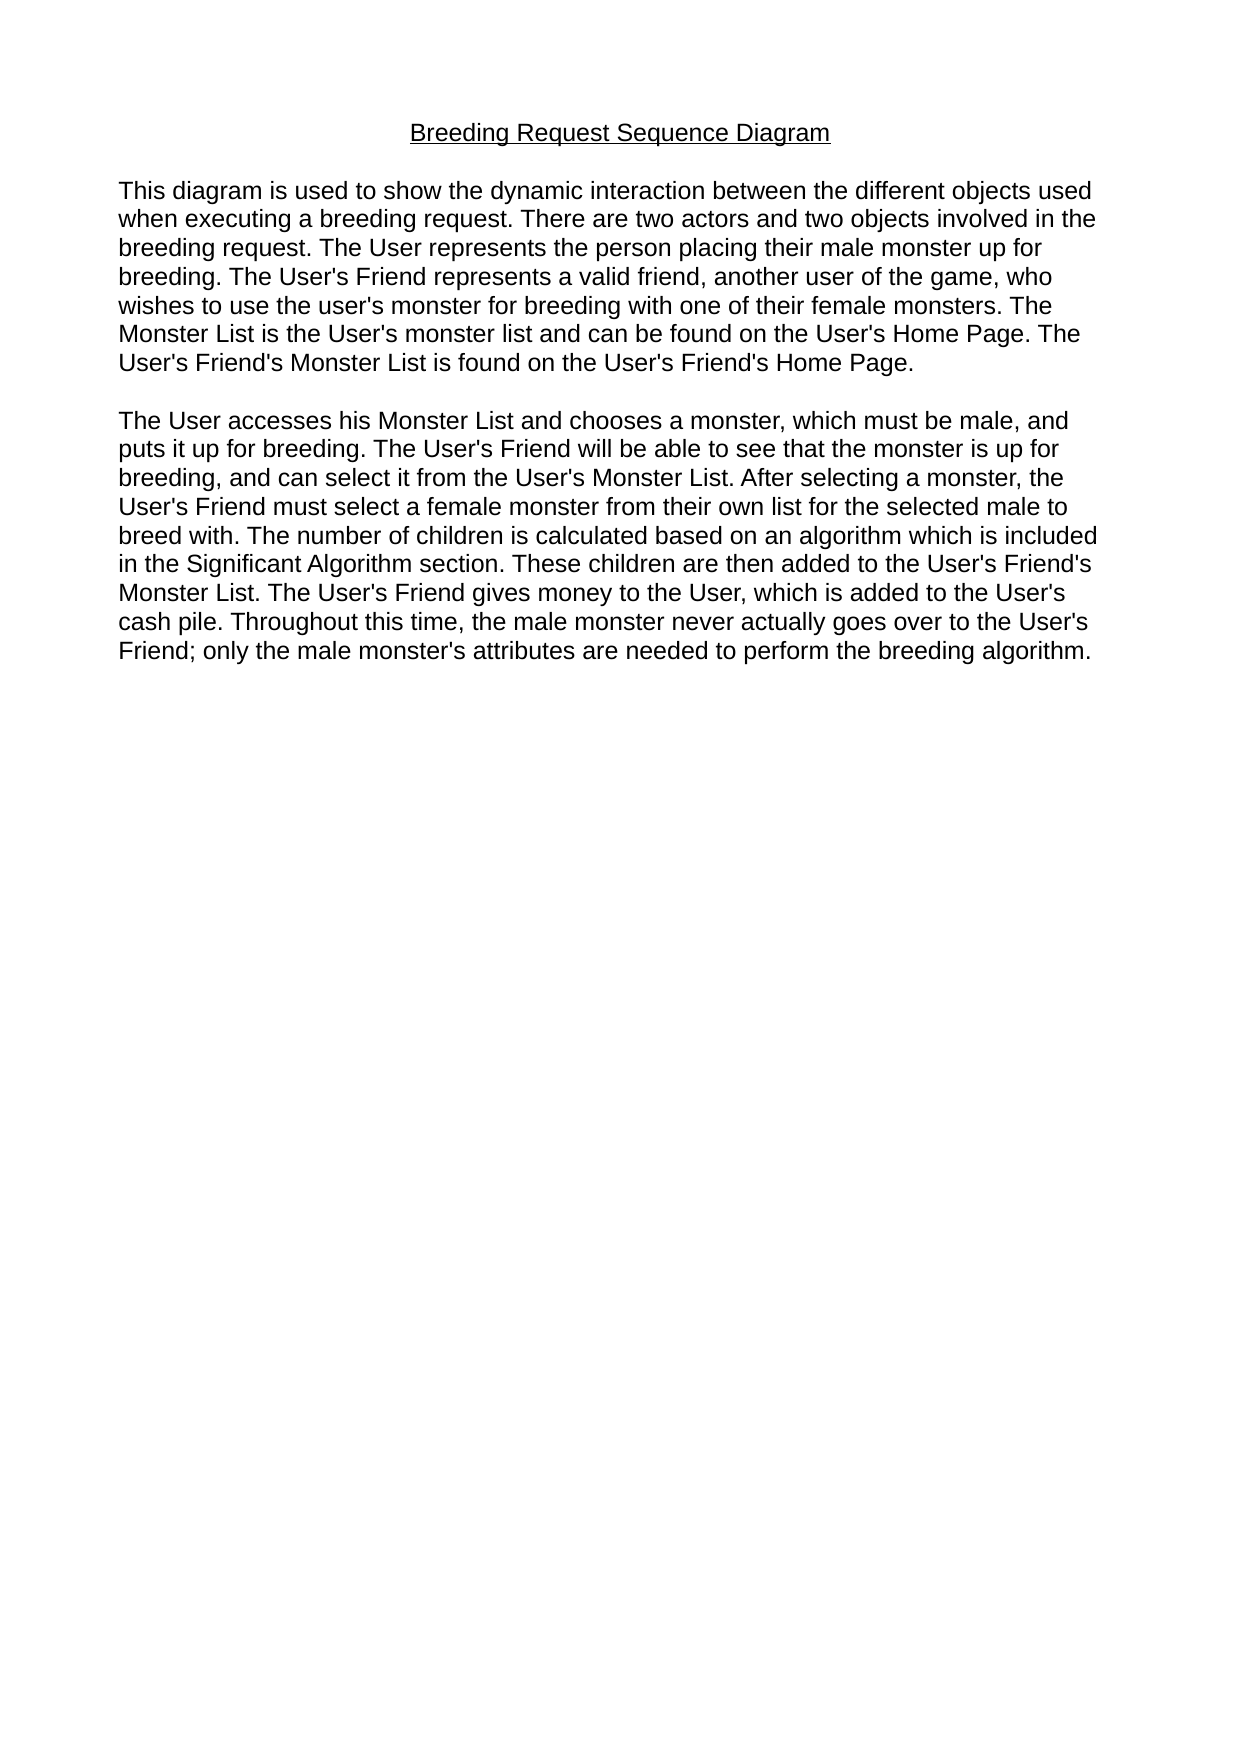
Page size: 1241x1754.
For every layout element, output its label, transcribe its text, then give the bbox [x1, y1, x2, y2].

text The User accesses his Monster List and chooses a monster, which must be male, and puts it up for breeding. The User's Friend will be able to see that the monster is up for breeding, and can select it from the User's Monster List. After selecting a monster, the User's Friend must select a female monster from their own list for the selected male to breed with. The number of children is calculated based on an algorithm which is included in the Significant Algorithm section. These children are then added to the User's Friend's Monster List. The User's Friend gives money to the User, which is added to the User's cash pile. Throughout this time, the male monster never actually goes over to the User's Friend; only the male monster's attributes are needed to perform the breeding algorithm. [118, 406, 1122, 664]
text Breeding Request Sequence Diagram [118, 118, 1122, 147]
text This diagram is used to show the dynamic interaction between the different objects used when executing a breeding request. There are two actors and two objects involved in the breeding request. The User represents the person placing their male monster up for breeding. The User's Friend represents a valid friend, another user of the game, who wishes to use the user's monster for breeding with one of their female monsters. The Monster List is the User's monster list and can be found on the User's Home Page. The User's Friend's Monster List is found on the User's Friend's Home Page. [118, 176, 1122, 377]
